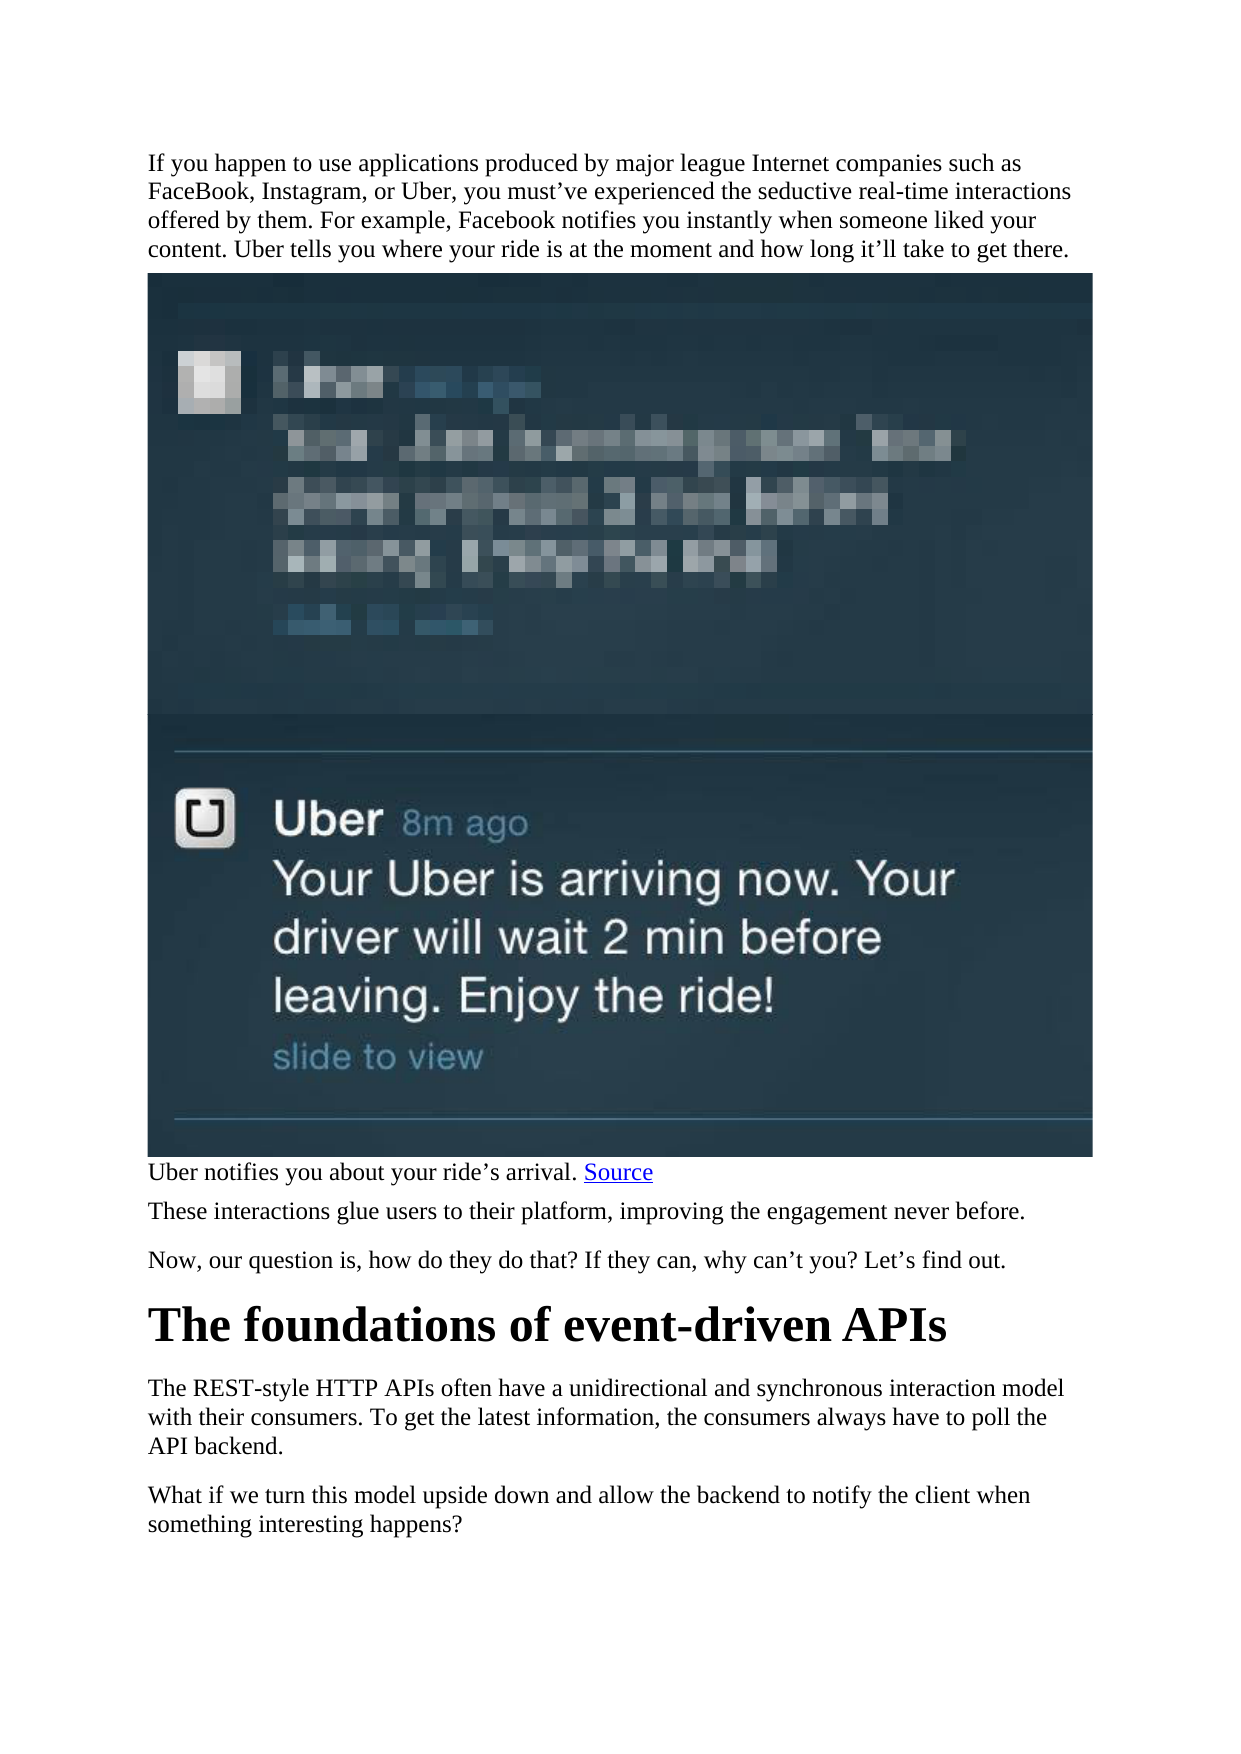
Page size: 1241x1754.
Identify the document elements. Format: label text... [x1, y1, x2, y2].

text Now, our question is, how do they do that? If they can, why can’t you? Let’s find out. [148, 1245, 1093, 1274]
text The REST-style HTTP APIs often have a unidirectional and synchronous interaction model with their consumers. To get the latest information, the consumers always have to poll the API backend. [148, 1373, 1093, 1459]
text If you happen to use applications produced by major league Internet companies such as FaceBook, Instagram, or Uber, you must’ve experienced the seductive real-time interactions offered by them. For example, Facebook notifies you instantly when someone liked your content. Uber tells you where your ride is at the moment and how long it’ll take to get there. [148, 148, 1093, 263]
text These interactions glue users to their platform, improving the engagement never before. [148, 1196, 1093, 1224]
subtitle The foundations of event-driven APIs [148, 1295, 1093, 1352]
text Uber notifies you about your ride’s arrival. Source [148, 1157, 1093, 1185]
text What if we turn this model upside down and allow the backend to notify the client when something interesting happens? [148, 1480, 1093, 1538]
